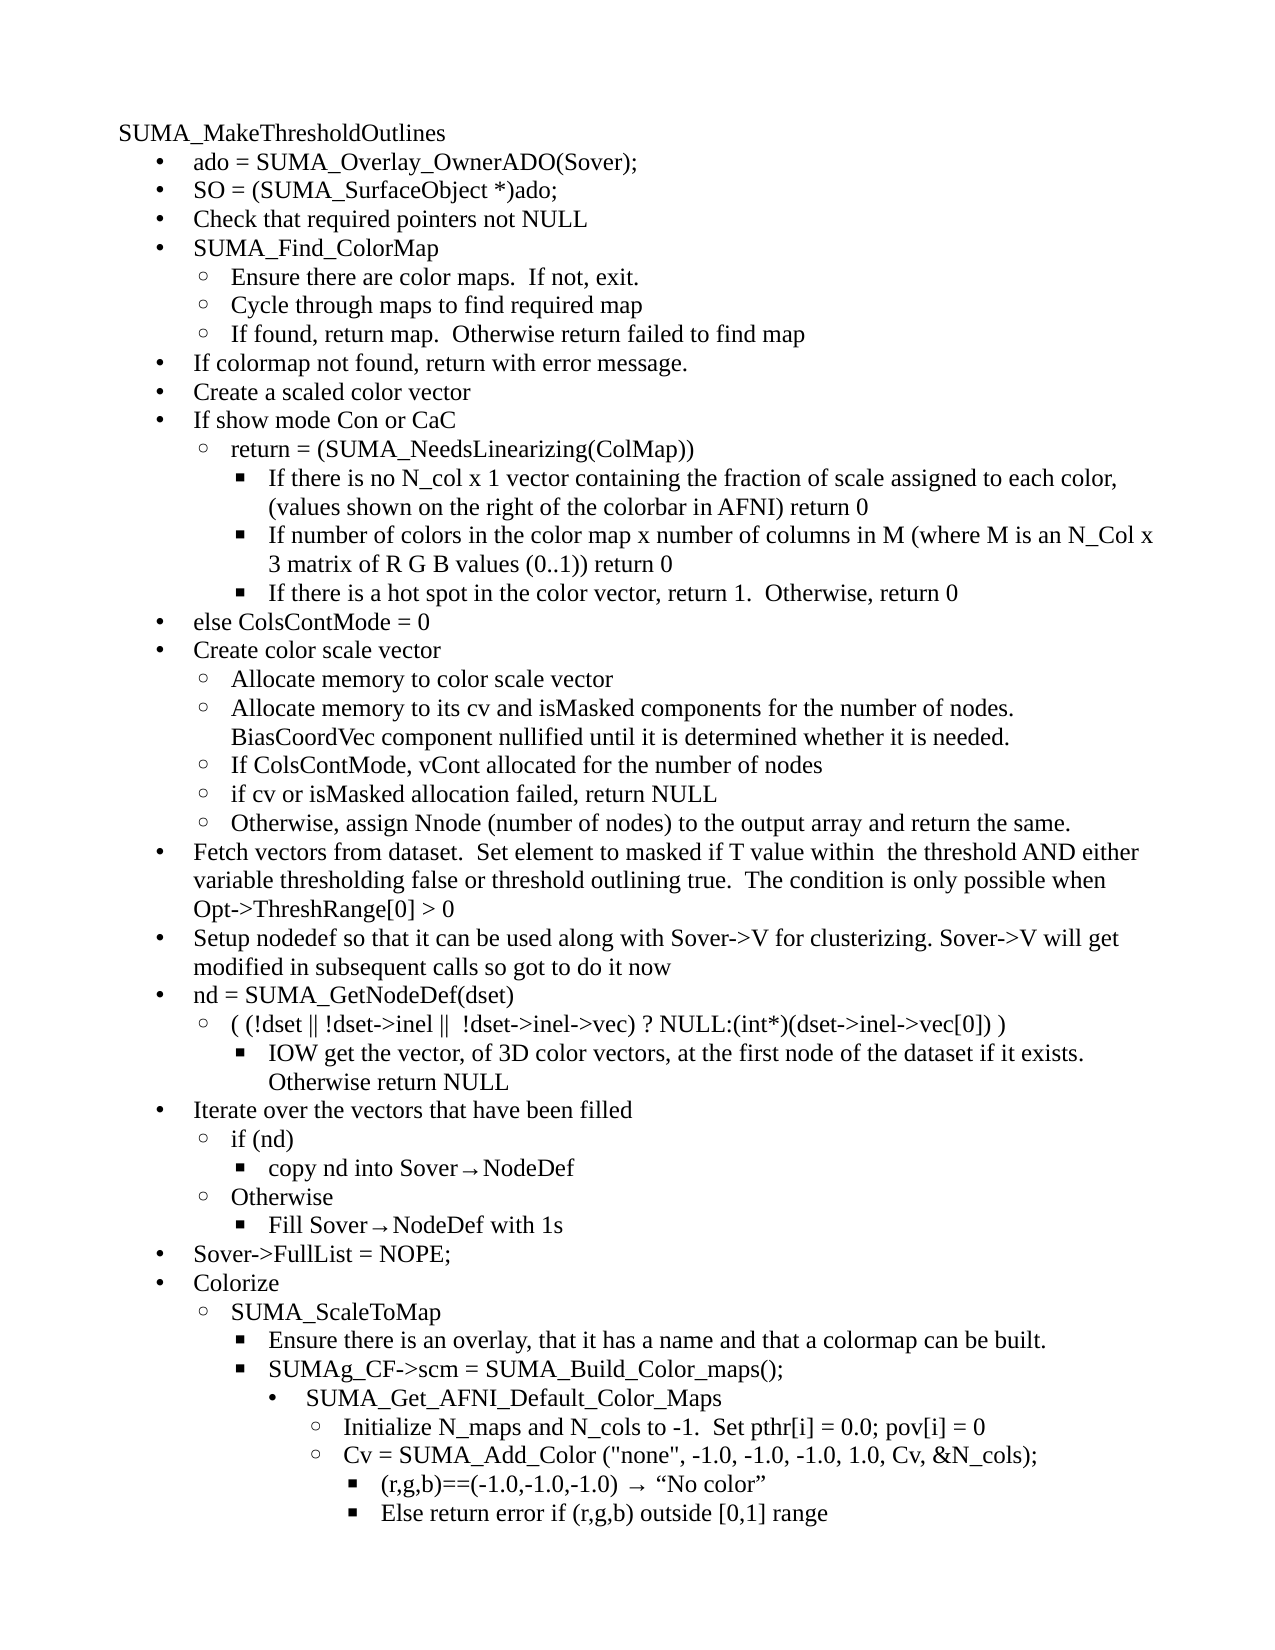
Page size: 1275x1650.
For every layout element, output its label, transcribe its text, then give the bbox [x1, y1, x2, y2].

list (r,g,b)==(-1.0,-1.0,-1.0) → “No color” [343, 1469, 1157, 1498]
list Initialize N_maps and N_cols to -1. Set pthr[i] = 0.0; pov[i] = 0 [306, 1412, 1157, 1441]
list Allocate memory to its cv and isMasked components for the number of nodes. BiasCoordVec component nullified until it is determined whether it is needed. [193, 693, 1157, 751]
list Cycle through maps to find required map [193, 291, 1157, 319]
list Create a scaled color vector [156, 377, 1157, 406]
list Sover->FullList = NOPE; [156, 1239, 1157, 1268]
list SUMA_Get_AFNI_Default_Color_Maps [268, 1383, 1157, 1412]
list Check that required pointers not NULL [156, 204, 1157, 233]
list If colormap not found, return with error message. [156, 348, 1157, 377]
list SO = (SUMA_SurfaceObject *)ado; [156, 176, 1157, 204]
list If there is no N_col x 1 vector containing the fraction of scale assigned to each color, (values shown on the right of the colorbar in AFNI) return 0 [231, 463, 1157, 521]
list If found, return map. Otherwise return failed to find map [193, 319, 1157, 348]
list IOW get the vector, of 3D color vectors, at the first node of the dataset if it exists. Otherwise return NULL [231, 1038, 1157, 1096]
list If number of colors in the color map x number of columns in M (where M is an N_Col x 3 matrix of R G B values (0..1)) return 0 [231, 521, 1157, 578]
list Fill Sover→NodeDef with 1s [231, 1211, 1157, 1239]
list else ColsContMode = 0 [156, 607, 1157, 636]
list Setup nodedef so that it can be used along with Sover->V for clusterizing. Sover->V will get modified in subsequent calls so got to do it now [156, 923, 1157, 981]
list SUMA_Find_ColorMap [156, 233, 1157, 262]
list Otherwise, assign Nnode (number of nodes) to the output array and return the same. [193, 808, 1157, 837]
list If there is a hot spot in the color vector, return 1. Otherwise, return 0 [231, 578, 1157, 607]
list Ensure there is an overlay, that it has a name and that a colormap can be built. [231, 1326, 1157, 1354]
list if (nd) [193, 1124, 1157, 1153]
list SUMAg_CF->scm = SUMA_Build_Color_maps(); [231, 1354, 1157, 1383]
list ado = SUMA_Overlay_OwnerADO(Sover); [156, 147, 1157, 176]
list Else return error if (r,g,b) outside [0,1] range [343, 1498, 1157, 1527]
list return = (SUMA_NeedsLinearizing(ColMap)) [193, 434, 1157, 463]
list nd = SUMA_GetNodeDef(dset) [156, 981, 1157, 1009]
list if cv or isMasked allocation failed, return NULL [193, 779, 1157, 808]
list Iterate over the vectors that have been filled [156, 1096, 1157, 1124]
list Allocate memory to color scale vector [193, 664, 1157, 693]
list copy nd into Sover→NodeDef [231, 1153, 1157, 1182]
list Fetch vectors from dataset. Set element to masked if T value within the threshold AND either variable thresholding false or threshold outlining true. The condition is only possible when Opt->ThreshRange[0] > 0 [156, 837, 1157, 923]
list Cv = SUMA_Add_Color ("none", -1.0, -1.0, -1.0, 1.0, Cv, &N_cols); [306, 1441, 1157, 1469]
list If show mode Con or CaC [156, 406, 1157, 434]
list ( (!dset || !dset->inel || !dset->inel->vec) ? NULL:(int*)(dset->inel->vec[0]) ) [193, 1009, 1157, 1038]
list If ColsContMode, vCont allocated for the number of nodes [193, 751, 1157, 779]
list Ensure there are color maps. If not, exit. [193, 262, 1157, 291]
text SUMA_MakeThresholdOutlines [118, 118, 1157, 147]
list Colorize [156, 1268, 1157, 1297]
list Otherwise [193, 1182, 1157, 1211]
list Create color scale vector [156, 636, 1157, 664]
list SUMA_ScaleToMap [193, 1297, 1157, 1326]
